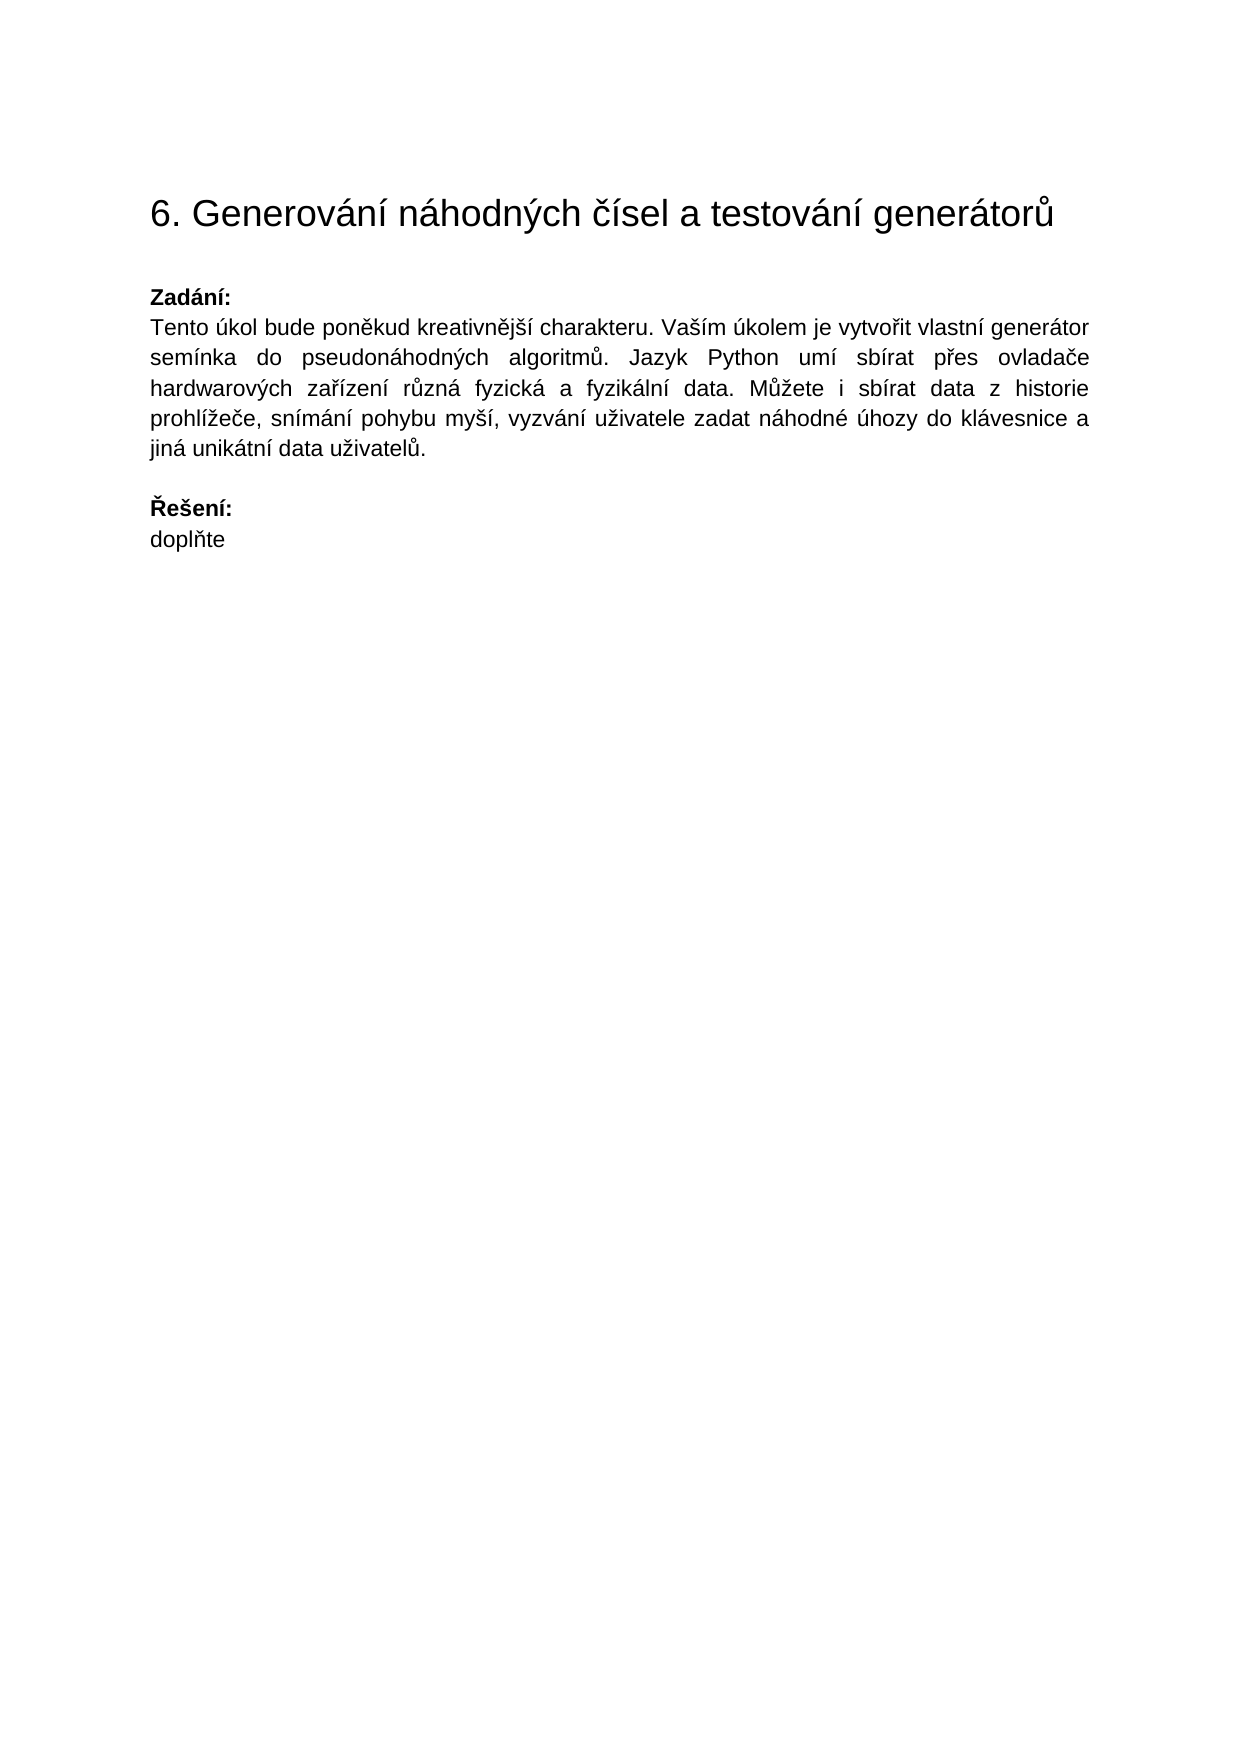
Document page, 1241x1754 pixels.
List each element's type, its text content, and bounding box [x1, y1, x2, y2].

text Zadání: [150, 284, 1090, 310]
text Řešení: [150, 495, 1090, 522]
subtitle 6. Generování náhodných čísel a testování generátorů [150, 192, 1090, 235]
text doplňte [150, 526, 1090, 552]
text Tento úkol bude poněkud kreativnější charakteru. Vaším úkolem je vytvořit vlastní generátor semínka do pseudonáhodných algoritmů. Jazyk Python umí sbírat přes ovladače hardwarových zařízení různá fyzická a fyzikální data. Můžete i sbírat data z historie prohlížeče, snímání pohybu myší, vyzvání uživatele zadat náhodné úhozy do klávesnice a jiná unikátní data uživatelů. [150, 314, 1090, 461]
